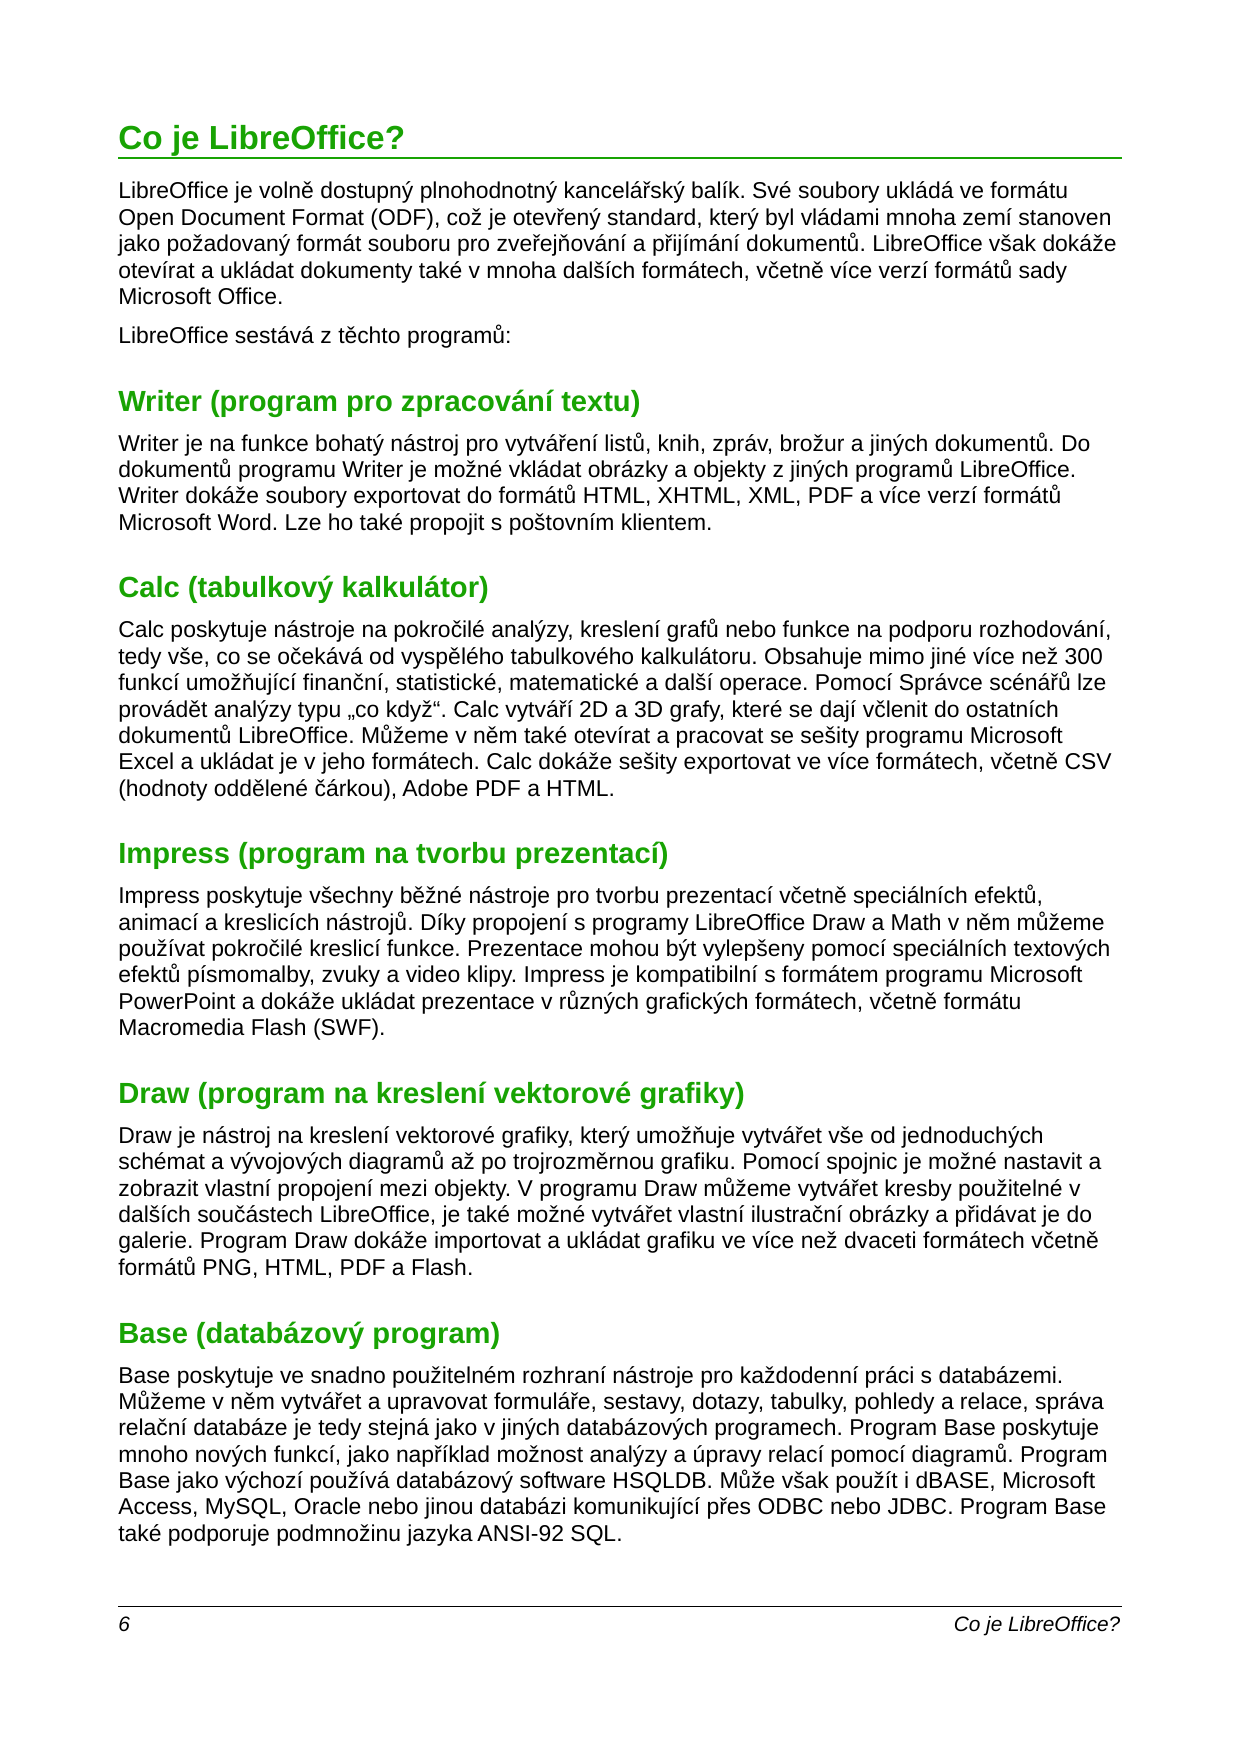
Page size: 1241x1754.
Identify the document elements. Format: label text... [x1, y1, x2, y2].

subtitle Base (databázový program) [118, 1316, 1122, 1349]
text Writer je na funkce bohatý nástroj pro vytváření listů, knih, zpráv, brožur a jiných dokumentů. Do dokumentů programu Writer je možné vkládat obrázky a objekty z jiných programů LibreOffice. Writer dokáže soubory exportovat do formátů HTML, XHTML, XML, PDF a více verzí formátů Microsoft Word. Lze ho také propojit s poštovním klientem. [118, 429, 1122, 535]
text Impress poskytuje všechny běžné nástroje pro tvorbu prezentací včetně speciálních efektů, animací a kreslicích nástrojů. Díky propojení s programy LibreOffice Draw a Math v něm můžeme používat pokročilé kreslicí funkce. Prezentace mohou být vylepšeny pomocí speciálních textových efektů písmomalby, zvuky a video klipy. Impress je kompatibilní s formátem programu Microsoft PowerPoint a dokáže ukládat prezentace v různých grafických formátech, včetně formátu Macromedia Flash (SWF). [118, 882, 1122, 1041]
subtitle Draw (program na kreslení vektorové grafiky) [118, 1076, 1122, 1109]
subtitle Impress (program na tvorbu prezentací) [118, 836, 1122, 870]
text Base poskytuje ve snadno použitelném rozhraní nástroje pro každodenní práci s databázemi. Můžeme v něm vytvářet a upravovat formuláře, sestavy, dotazy, tabulky, pohledy a relace, správa relační databáze je tedy stejná jako v jiných databázových programech. Program Base poskytuje mnoho nových funkcí, jako například možnost analýzy a úpravy relací pomocí diagramů. Program Base jako výchozí používá databázový software HSQLDB. Může však použít i dBASE, Microsoft Access, MySQL, Oracle nebo jinou databázi komunikující přes ODBC nebo JDBC. Program Base také podporuje podmnožinu jazyka ANSI-92 SQL. [118, 1362, 1122, 1546]
text Draw je nástroj na kreslení vektorové grafiky, který umožňuje vytvářet vše od jednoduchých schémat a vývojových diagramů až po trojrozměrnou grafiku. Pomocí spojnic je možné nastavit a zobrazit vlastní propojení mezi objekty. V programu Draw můžeme vytvářet kresby použitelné v dalších součástech LibreOffice, je také možné vytvářet vlastní ilustrační obrázky a přidávat je do galerie. Program Draw dokáže importovat a ukládat grafiku ve více než dvaceti formátech včetně formátů PNG, HTML, PDF a Flash. [118, 1122, 1122, 1280]
text LibreOffice je volně dostupný plnohodnotný kancelářský balík. Své soubory ukládá ve formátu Open Document Format (ODF), což je otevřený standard, který byl vládami mnoha zemí stanoven jako požadovaný formát souboru pro zveřejňování a přijímání dokumentů. LibreOffice však dokáže otevírat a ukládat dokumenty také v mnoha dalších formátech, včetně více verzí formátů sady Microsoft Office. [118, 177, 1122, 309]
subtitle Co je LibreOffice? [118, 118, 1122, 157]
text Calc poskytuje nástroje na pokročilé analýzy, kreslení grafů nebo funkce na podporu rozhodování, tedy vše, co se očekává od vyspělého tabulkového kalkulátoru. Obsahuje mimo jiné více než 300 funkcí umožňující finanční, statistické, matematické a další operace. Pomocí Správce scénářů lze provádět analýzy typu „co když“. Calc vytváří 2D a 3D grafy, které se dají včlenit do ostatních dokumentů LibreOffice. Můžeme v něm také otevírat a pracovat se sešity programu Microsoft Excel a ukládat je v jeho formátech. Calc dokáže sešity exportovat ve více formátech, včetně CSV (hodnoty oddělené čárkou), Adobe PDF a HTML. [118, 616, 1122, 801]
text LibreOffice sestává z těchto programů: [118, 322, 1122, 348]
subtitle Writer (program pro zpracování textu) [118, 384, 1122, 417]
subtitle Calc (tabulkový kalkulátor) [118, 571, 1122, 604]
